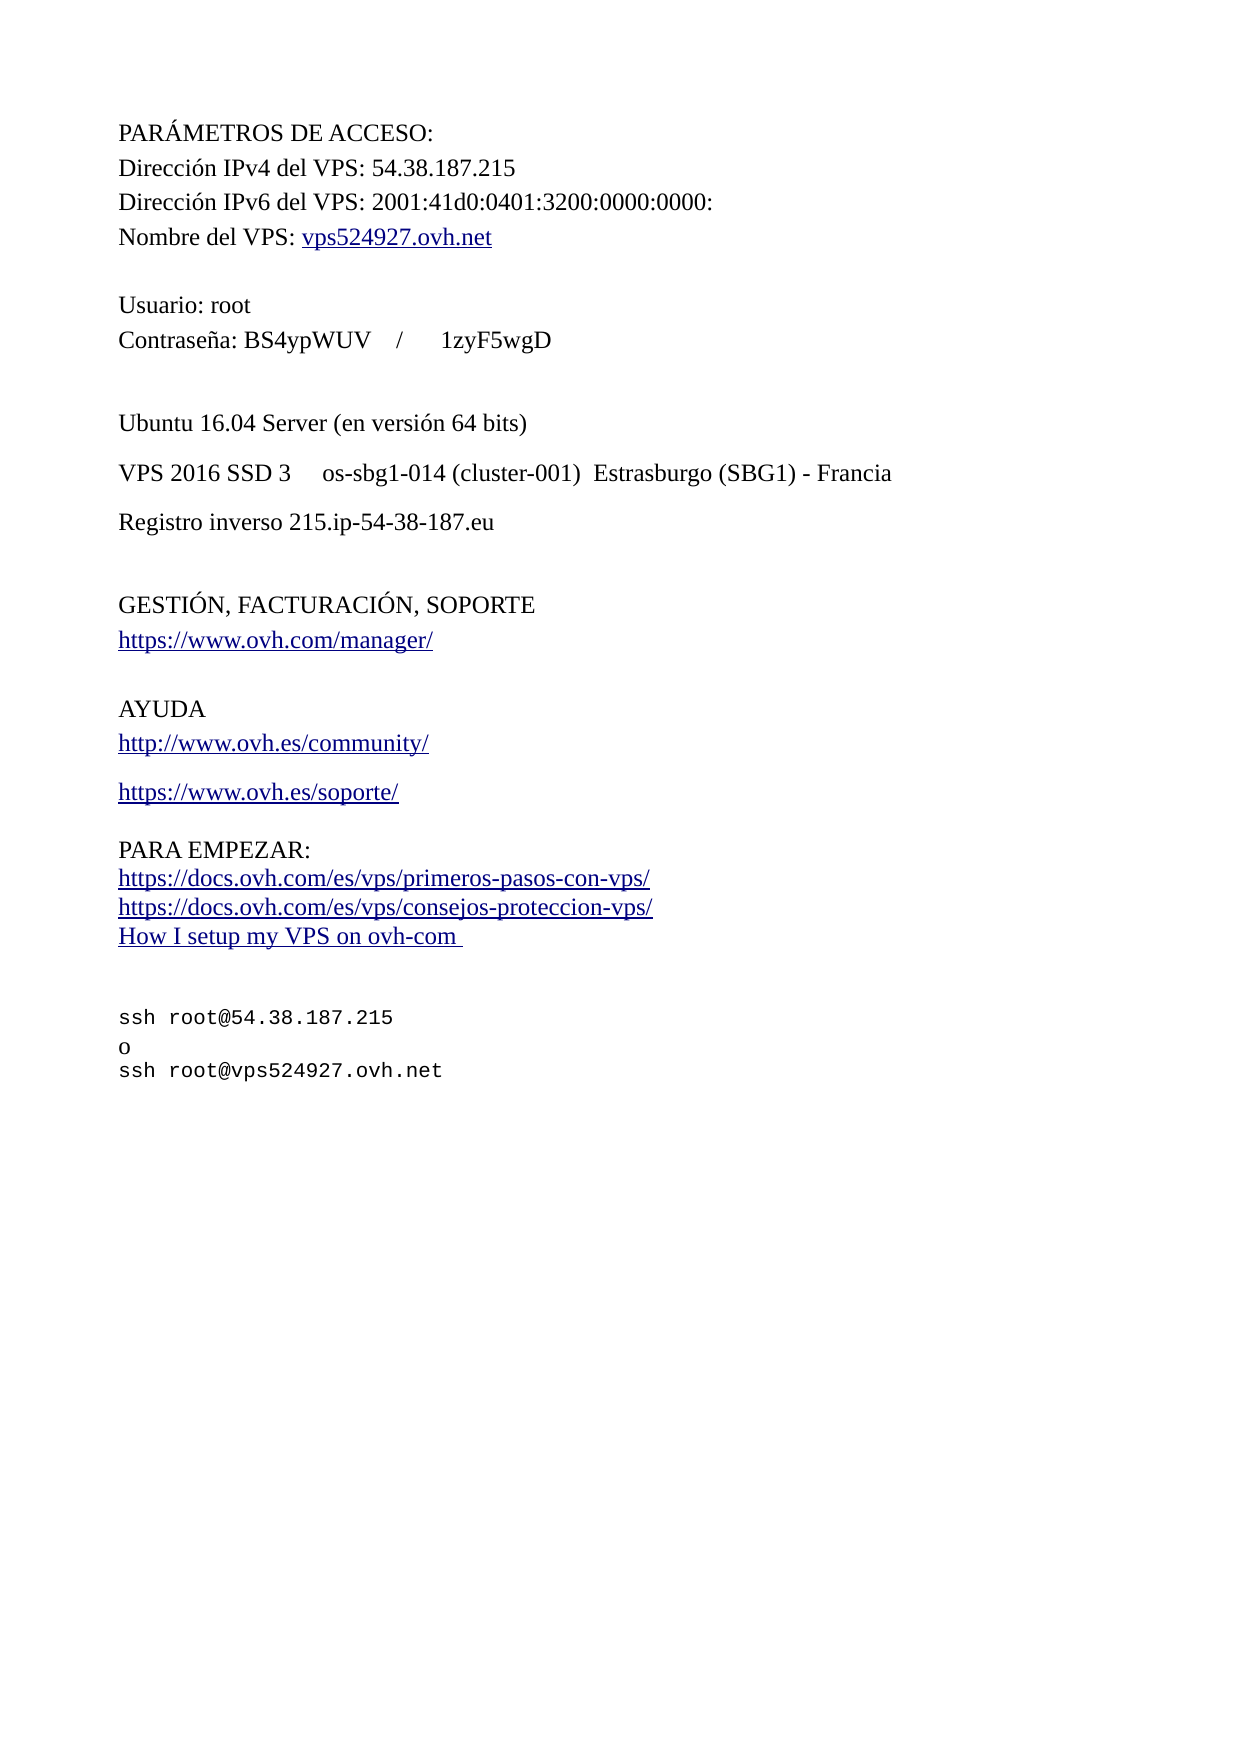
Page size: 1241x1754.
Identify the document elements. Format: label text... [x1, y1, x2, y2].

text https://www.ovh.es/soporte/ [118, 777, 1122, 835]
text https://docs.ovh.com/es/vps/primeros-pasos-con-vps/ [118, 863, 1122, 892]
text ssh root@54.38.187.215 [118, 1007, 1122, 1031]
text VPS 2016 SSD 3 os-sbg1-014 (cluster-001) Estrasburgo (SBG1) - Francia [118, 458, 1122, 486]
text PARÁMETROS DE ACCESO: Dirección IPv4 del VPS: 54.38.187.215 Dirección IPv6 del VPS: 2001:41d0:0401:3200:0000:0000: Nombre del VPS: vps524927.ovh.net Usuario: root Contraseña: BS4ypWUV / 1zyF5wgD [118, 118, 1122, 388]
text GESTIÓN, FACTURACIÓN, SOPORTE https://www.ovh.com/manager/ AYUDA http://www.ovh.es/community/ [118, 556, 1122, 757]
text Ubuntu 16.04 Server (en versión 64 bits) [118, 408, 1122, 437]
text How I setup my VPS on ovh-com [118, 921, 1122, 950]
text PARA EMPEZAR: [118, 835, 1122, 863]
text ssh root@vps524927.ovh.net [118, 1059, 1122, 1083]
text Registro inverso 215.ip-54-38-187.eu [118, 507, 1122, 535]
text https://docs.ovh.com/es/vps/consejos-proteccion-vps/ [118, 892, 1122, 921]
text o [118, 1031, 1122, 1059]
